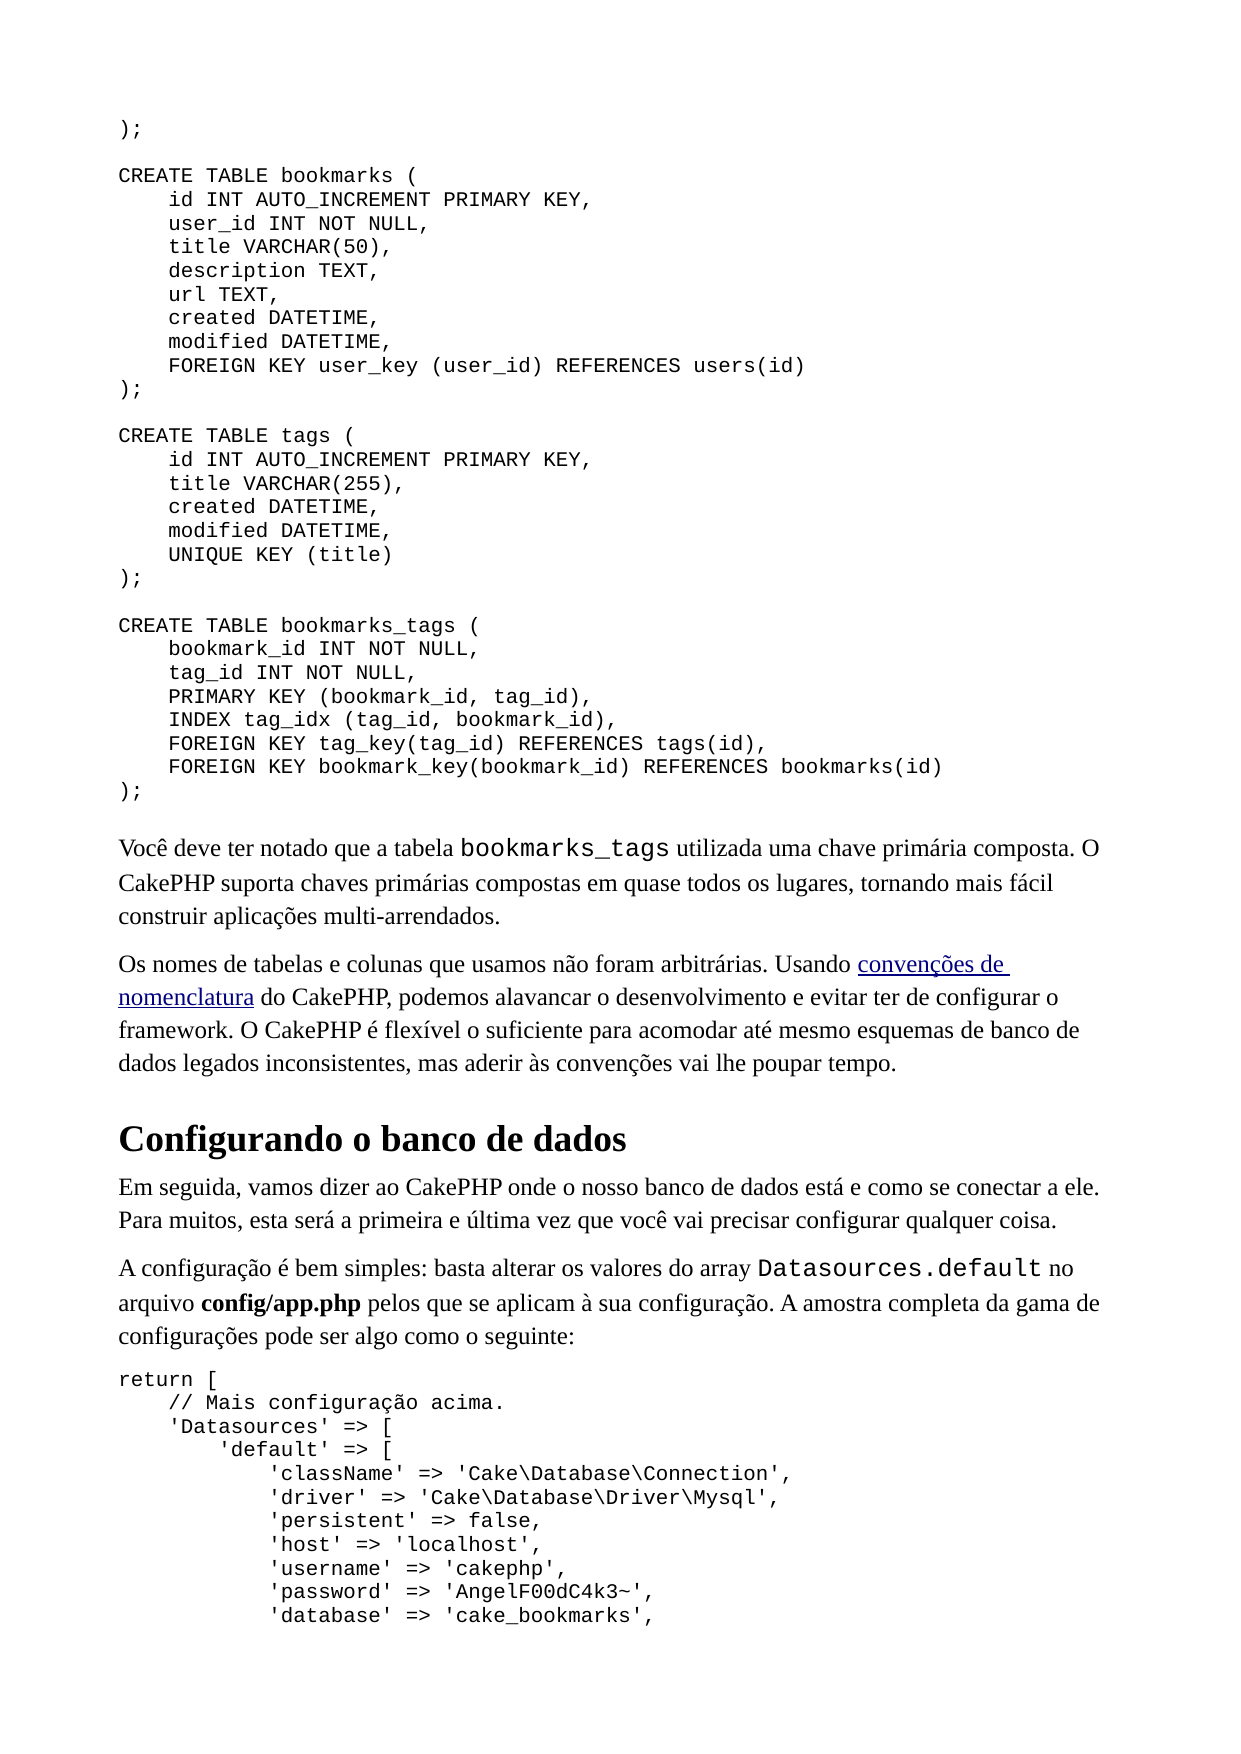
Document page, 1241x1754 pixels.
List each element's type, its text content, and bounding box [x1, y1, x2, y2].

text Os nomes de tabelas e colunas que usamos não foram arbitrárias. Usando convenções de nomenclatura do CakePHP, podemos alavancar o desenvolvimento e evitar ter de configurar o framework. O CakePHP é flexível o suficiente para acomodar até mesmo esquemas de banco de dados legados inconsistentes, mas aderir às convenções vai lhe poupar tempo. [118, 949, 1122, 1077]
text return [ [118, 1368, 1122, 1392]
text CREATE TABLE bookmarks ( [118, 165, 1122, 189]
text id INT AUTO_INCREMENT PRIMARY KEY, [118, 449, 1122, 473]
text 'persistent' => false, [118, 1510, 1122, 1534]
text 'className' => 'Cake\Database\Connection', [118, 1463, 1122, 1487]
text 'password' => 'AngelF00dC4k3~', [118, 1581, 1122, 1605]
text user_id INT NOT NULL, [118, 213, 1122, 236]
text CREATE TABLE tags ( [118, 426, 1122, 449]
text title VARCHAR(50), [118, 236, 1122, 260]
text ); [118, 378, 1122, 402]
text 'driver' => 'Cake\Database\Driver\Mysql', [118, 1487, 1122, 1510]
text FOREIGN KEY bookmark_key(bookmark_id) REFERENCES bookmarks(id) [118, 757, 1122, 780]
text Você deve ter notado que a tabela bookmarks_tags utilizada uma chave primária composta. O CakePHP suporta chaves primárias compostas em quase todos os lugares, tornando mais fácil construir aplicações multi-arrendados. [118, 833, 1122, 930]
text modified DATETIME, [118, 520, 1122, 544]
text A configuração é bem simples: basta alterar os valores do array Datasources.default no arquivo config/app.php pelos que se aplicam à sua configuração. A amostra completa da gama de configurações pode ser algo como o seguinte: [118, 1253, 1122, 1350]
text description TEXT, [118, 260, 1122, 284]
text modified DATETIME, [118, 331, 1122, 354]
text ); [118, 118, 1122, 142]
text id INT AUTO_INCREMENT PRIMARY KEY, [118, 189, 1122, 213]
text ); [118, 567, 1122, 591]
text 'host' => 'localhost', [118, 1534, 1122, 1558]
text ); [118, 780, 1122, 804]
text CREATE TABLE bookmarks_tags ( [118, 615, 1122, 638]
text UNIQUE KEY (title) [118, 544, 1122, 567]
text PRIMARY KEY (bookmark_id, tag_id), [118, 686, 1122, 709]
text INDEX tag_idx (tag_id, bookmark_id), [118, 709, 1122, 733]
text 'database' => 'cake_bookmarks', [118, 1605, 1122, 1629]
text title VARCHAR(255), [118, 473, 1122, 496]
text bookmark_id INT NOT NULL, [118, 638, 1122, 662]
text 'default' => [ [118, 1439, 1122, 1463]
text FOREIGN KEY tag_key(tag_id) REFERENCES tags(id), [118, 733, 1122, 757]
text created DATETIME, [118, 307, 1122, 331]
text created DATETIME, [118, 496, 1122, 520]
text tag_id INT NOT NULL, [118, 662, 1122, 686]
text Em seguida, vamos dizer ao CakePHP onde o nosso banco de dados está e como se conectar a ele. Para muitos, esta será a primeira e última vez que você vai precisar configurar qualquer coisa. [118, 1172, 1122, 1234]
text 'username' => 'cakephp', [118, 1558, 1122, 1581]
text 'Datasources' => [ [118, 1416, 1122, 1439]
text // Mais configuração acima. [118, 1392, 1122, 1416]
text url TEXT, [118, 284, 1122, 307]
subtitle Configurando o banco de dados [118, 1117, 1122, 1160]
text FOREIGN KEY user_key (user_id) REFERENCES users(id) [118, 354, 1122, 378]
